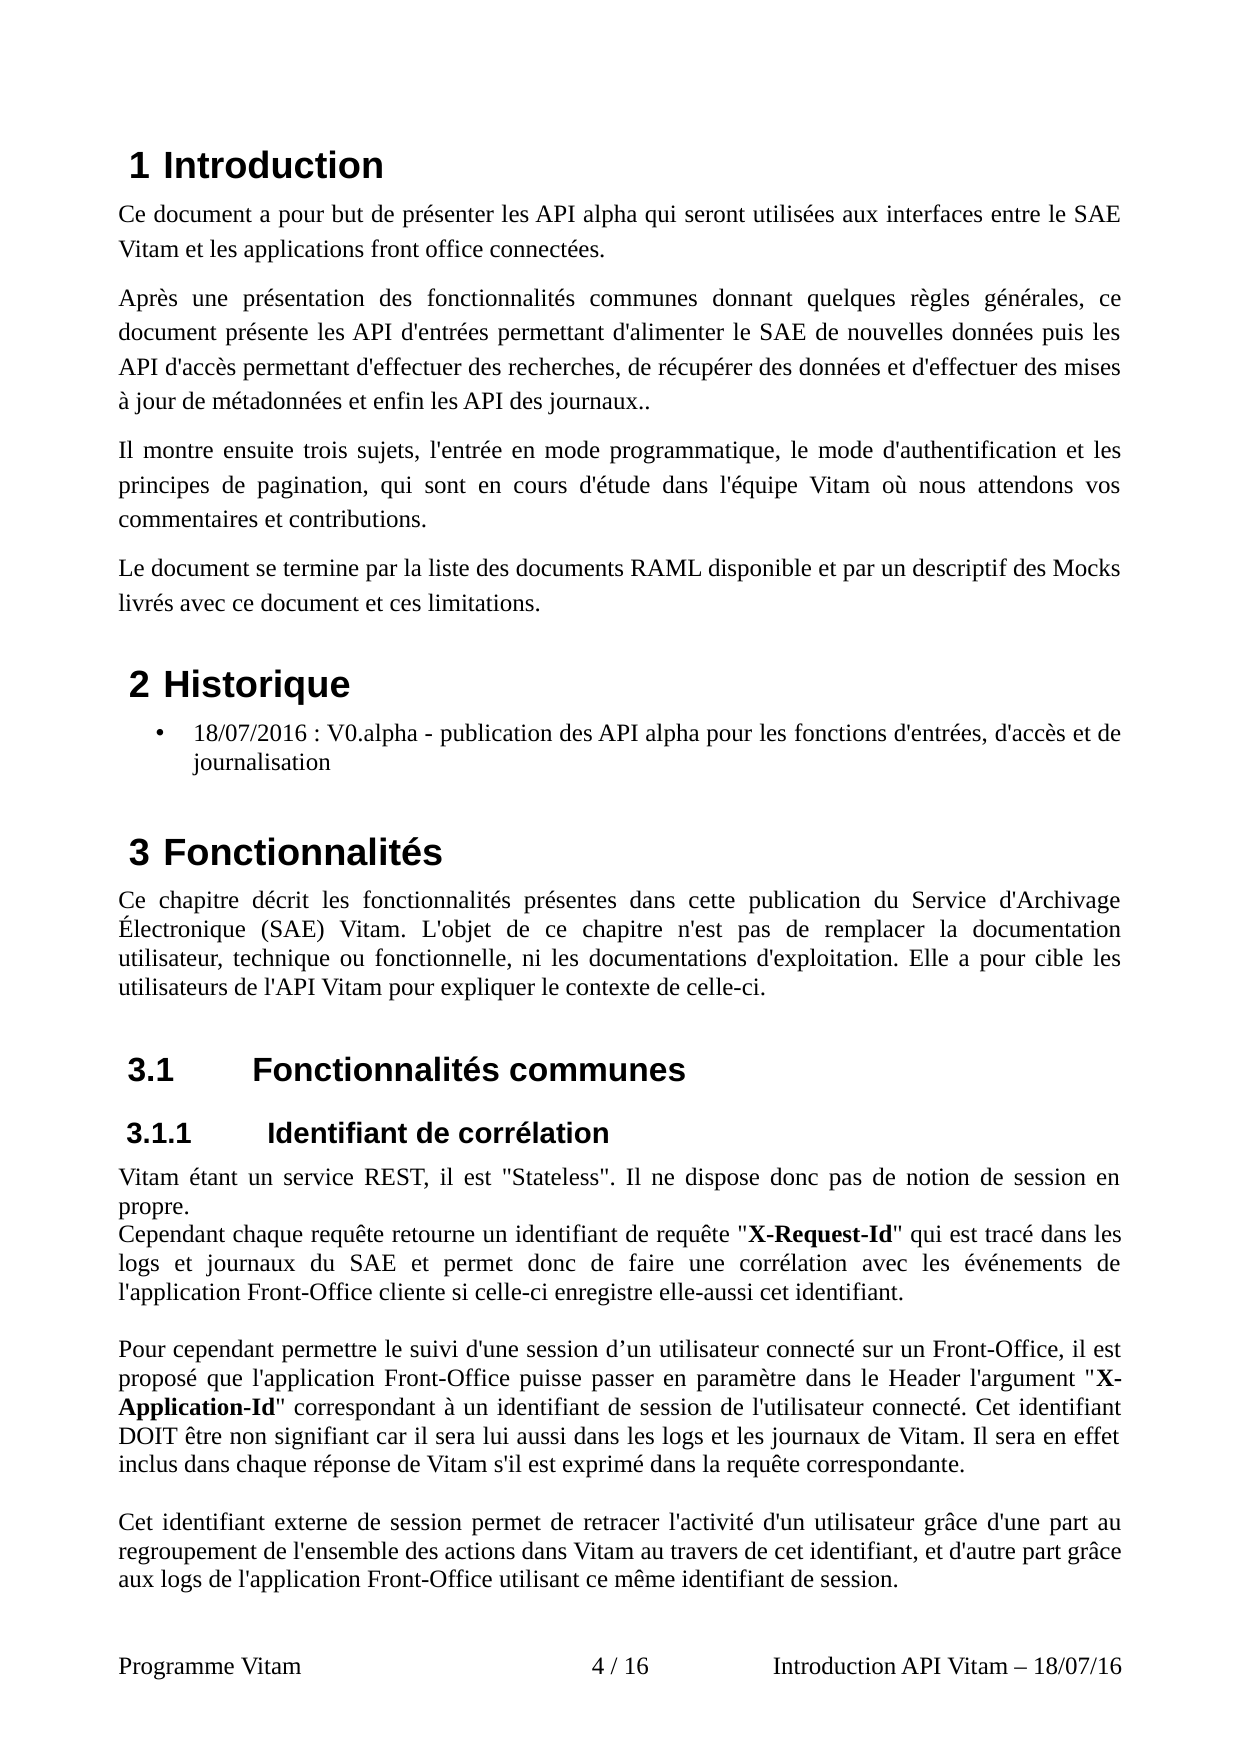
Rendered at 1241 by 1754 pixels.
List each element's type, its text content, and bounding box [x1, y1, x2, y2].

text Il montre ensuite trois sujets, l'entrée en mode programmatique, le mode d'authentification et les principes de pagination, qui sont en cours d'étude dans l'équipe Vitam où nous attendons vos commentaires et contributions. [118, 435, 1122, 533]
list 18/07/2016 : V0.alpha - publication des API alpha pour les fonctions d'entrées, d'accès et de journalisation [156, 718, 1122, 776]
text Le document se termine par la liste des documents RAML disponible et par un descriptif des Mocks livrés avec ce document et ces limitations. [118, 553, 1122, 617]
text Ce document a pour but de présenter les API alpha qui seront utilisées aux interfaces entre le SAE Vitam et les applications front office connectées. [118, 199, 1122, 262]
text Ce chapitre décrit les fonctionnalités présentes dans cette publication du Service d'Archivage Électronique (SAE) Vitam. L'objet de ce chapitre n'est pas de remplacer la documentation utilisateur, technique ou fonctionnelle, ni les documentations d'exploitation. Elle a pour cible les utilisateurs de l'API Vitam pour expliquer le contexte de celle-ci. [118, 885, 1122, 1000]
text Cependant chaque requête retourne un identifiant de requête "X-Request-Id" qui est tracé dans les logs et journaux du SAE et permet donc de faire une corrélation avec les événements de l'application Front-Office cliente si celle-ci enregistre elle-aussi cet identifiant. [118, 1219, 1122, 1306]
subtitle Fonctionnalités [118, 829, 1122, 873]
text Vitam étant un service REST, il est "Stateless". Il ne dispose donc pas de notion de session en propre. [118, 1162, 1122, 1219]
text Pour cependant permettre le suivi d'une session d’un utilisateur connecté sur un Front-Office, il est proposé que l'application Front-Office puisse passer en paramètre dans le Header l'argument "X-Application-Id" correspondant à un identifiant de session de l'utilisateur connecté. Cet identifiant DOIT être non signifiant car il sera lui aussi dans les logs et les journaux de Vitam. Il sera en effet inclus dans chaque réponse de Vitam s'il est exprimé dans la requête correspondante. [118, 1334, 1122, 1478]
subtitle Historique [118, 662, 1122, 706]
subtitle Identifiant de corrélation [118, 1116, 1122, 1149]
subtitle Fonctionnalités communes [118, 1050, 1122, 1089]
subtitle Introduction [118, 143, 1122, 187]
text Après une présentation des fonctionnalités communes donnant quelques règles générales, ce document présente les API d'entrées permettant d'alimenter le SAE de nouvelles données puis les API d'accès permettant d'effectuer des recherches, de récupérer des données et d'effectuer des mises à jour de métadonnées et enfin les API des journaux.. [118, 283, 1122, 415]
text Cet identifiant externe de session permet de retracer l'activité d'un utilisateur grâce d'une part au regroupement de l'ensemble des actions dans Vitam au travers de cet identifiant, et d'autre part grâce aux logs de l'application Front-Office utilisant ce même identifiant de session. [118, 1507, 1122, 1593]
